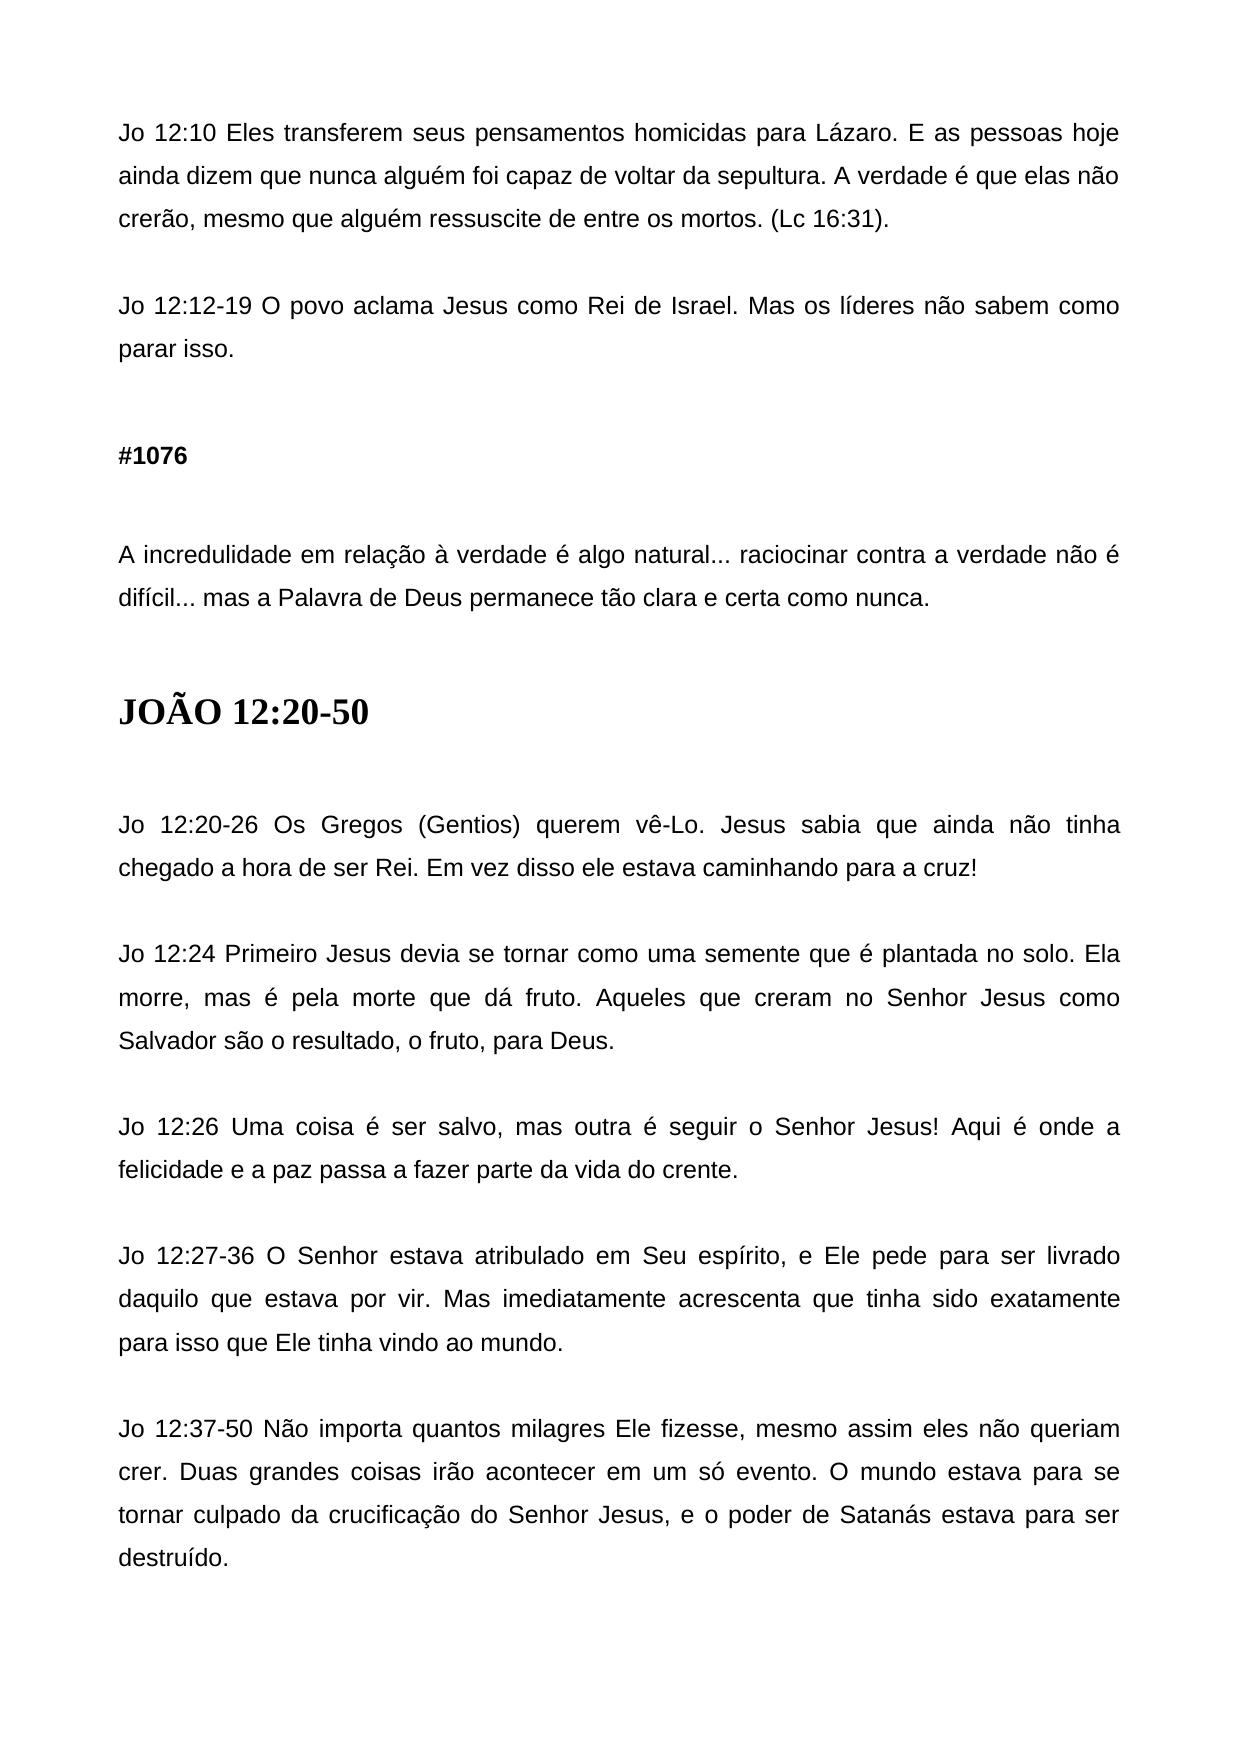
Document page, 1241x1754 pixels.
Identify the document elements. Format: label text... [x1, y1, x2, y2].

text Jo 12:20-26 Os Gregos (Gentios) querem vê-Lo. Jesus sabia que ainda não tinha chegado a hora de ser Rei. Em vez disso ele estava caminhando para a cruz! [118, 810, 1122, 882]
text Jo 12:24 Primeiro Jesus devia se tornar como uma semente que é plantada no solo. Ela morre, mas é pela morte que dá fruto. Aqueles que creram no Senhor Jesus como Salvador são o resultado, o fruto, para Deus. [118, 939, 1122, 1054]
text Jo 12:27-36 O Senhor estava atribulado em Seu espírito, e Ele pede para ser livrado daquilo que estava por vir. Mas imediatamente acrescenta que tinha sido exatamente para isso que Ele tinha vindo ao mundo. [118, 1241, 1122, 1356]
text Jo 12:37-50 Não importa quantos milagres Ele fizesse, mesmo assim eles não queriam crer. Duas grandes coisas irão acontecer em um só evento. O mundo estava para se tornar culpado da crucificação do Senhor Jesus, e o poder de Satanás estava para ser destruído. [118, 1414, 1122, 1572]
subtitle #1076 [118, 441, 1122, 469]
text Jo 12:12-19 O povo aclama Jesus como Rei de Israel. Mas os líderes não sabem como parar isso. [118, 291, 1122, 362]
subtitle JOÃO 12:20-50 [118, 690, 1122, 733]
text Jo 12:26 Uma coisa é ser salvo, mas outra é seguir o Senhor Jesus! Aqui é onde a felicidade e a paz passa a fazer parte da vida do crente. [118, 1112, 1122, 1184]
text Jo 12:10 Eles transferem seus pensamentos homicidas para Lázaro. E as pessoas hoje ainda dizem que nunca alguém foi capaz de voltar da sepultura. A verdade é que elas não crerão, mesmo que alguém ressuscite de entre os mortos. (Lc 16:31). [118, 118, 1122, 233]
text A incredulidade em relação à verdade é algo natural... raciocinar contra a verdade não é difícil... mas a Palavra de Deus permanece tão clara e certa como nunca. [118, 539, 1122, 611]
